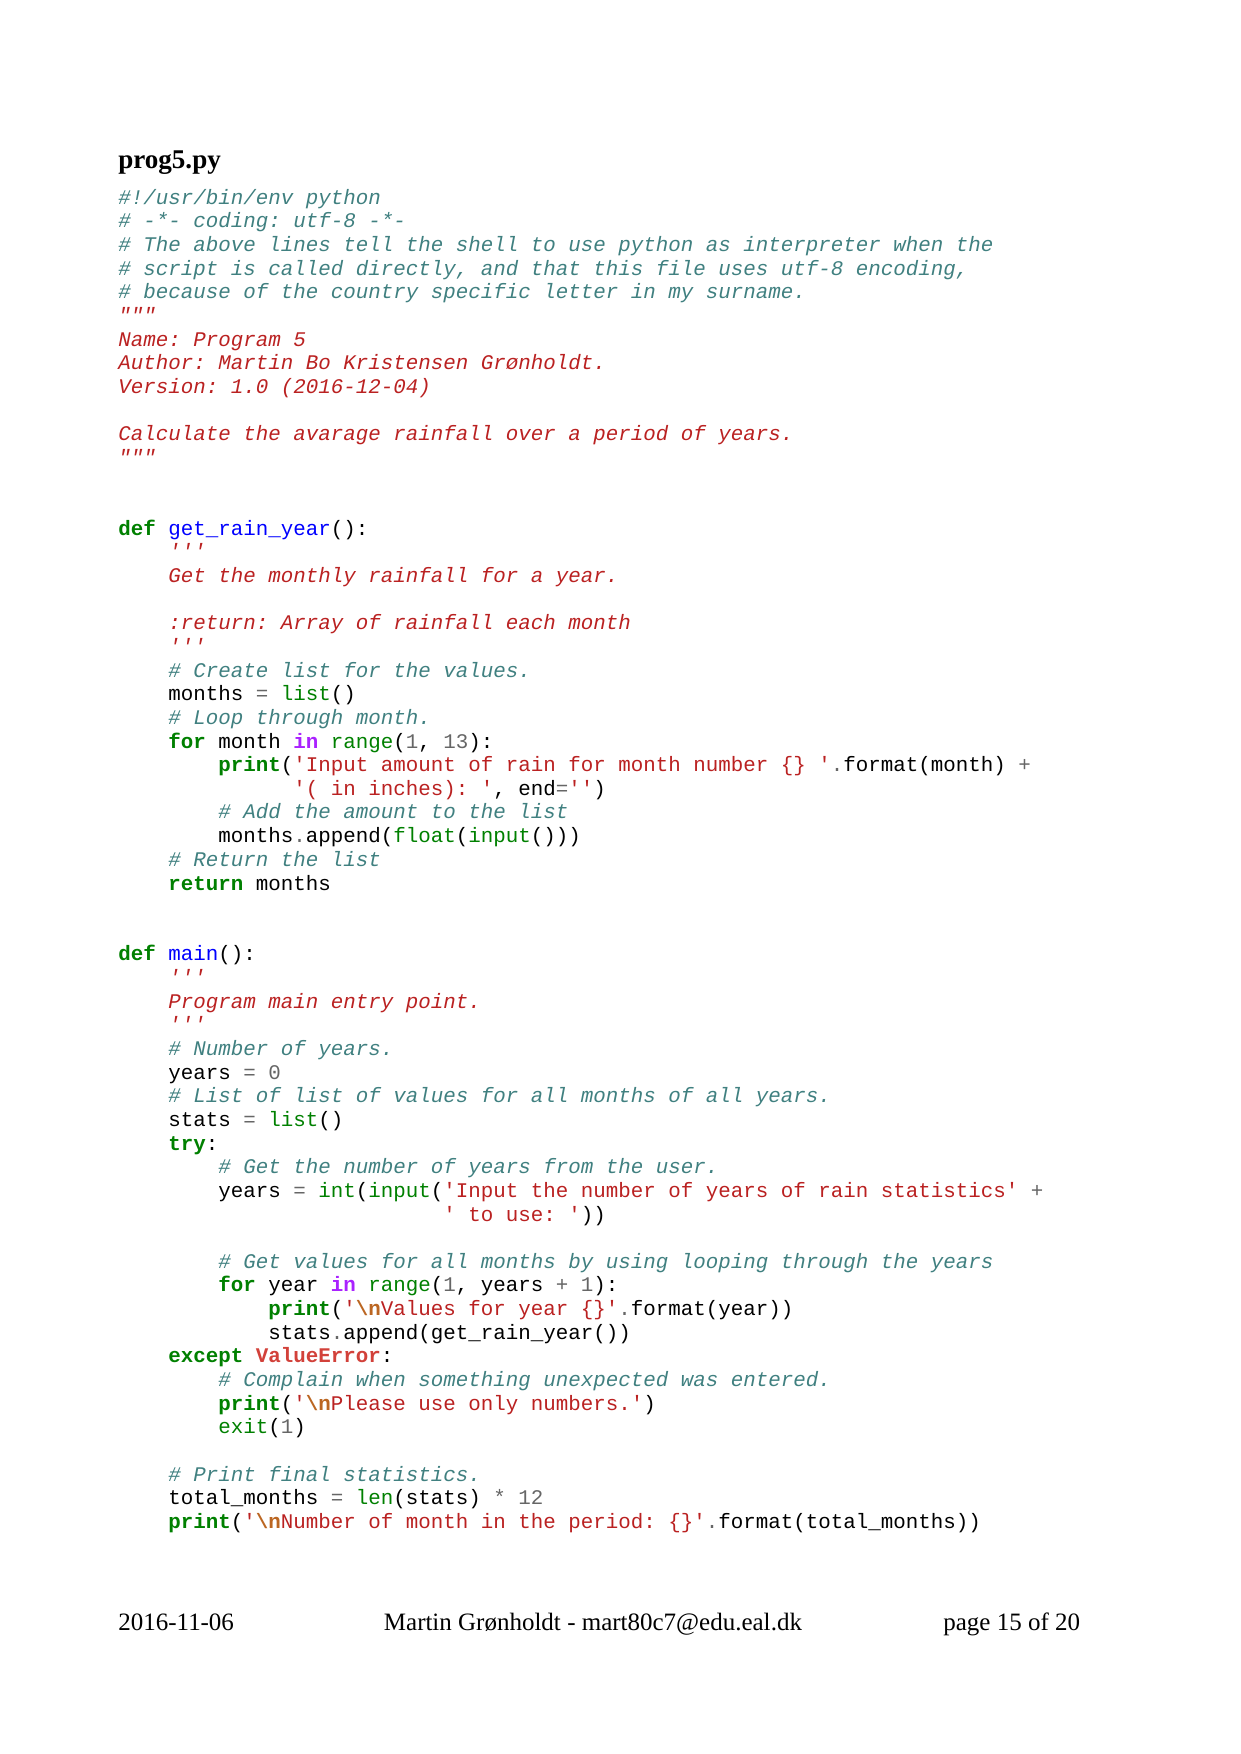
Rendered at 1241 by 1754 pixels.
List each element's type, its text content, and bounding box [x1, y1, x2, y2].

text ' to use: ')) [118, 1203, 1122, 1227]
text print('\nPlease use only numbers.') [118, 1393, 1122, 1416]
text # Return the list [118, 849, 1122, 872]
subtitle prog5.py [118, 143, 1122, 174]
text for month in range(1, 13): [118, 731, 1122, 754]
text Program main entry point. [118, 991, 1122, 1014]
text return months [118, 872, 1122, 896]
text Author: Martin Bo Kristensen Grønholdt. [118, 352, 1122, 376]
text months = list() [118, 683, 1122, 707]
text except ValueError: [118, 1345, 1122, 1369]
text # Number of years. [118, 1038, 1122, 1062]
text # Add the amount to the list [118, 802, 1122, 825]
text print('Input amount of rain for month number {} '.format(month) + [118, 754, 1122, 778]
text def main(): [118, 943, 1122, 967]
text Get the monthly rainfall for a year. [118, 565, 1122, 589]
text #!/usr/bin/env python [118, 187, 1122, 210]
text stats = list() [118, 1109, 1122, 1133]
text # script is called directly, and that this file uses utf-8 encoding, [118, 258, 1122, 281]
text # -*- coding: utf-8 -*- [118, 210, 1122, 234]
text def get_rain_year(): [118, 518, 1122, 541]
text # Get values for all months by using looping through the years [118, 1251, 1122, 1274]
text """ [118, 447, 1122, 471]
text years = int(input('Input the number of years of rain statistics' + [118, 1180, 1122, 1203]
text stats.append(get_rain_year()) [118, 1322, 1122, 1345]
text :return: Array of rainfall each month [118, 612, 1122, 636]
text ''' [118, 967, 1122, 991]
text years = 0 [118, 1062, 1122, 1085]
text Calculate the avarage rainfall over a period of years. [118, 423, 1122, 447]
text # Loop through month. [118, 707, 1122, 731]
text # because of the country specific letter in my surname. [118, 281, 1122, 305]
text # Create list for the values. [118, 660, 1122, 683]
text # Complain when something unexpected was entered. [118, 1369, 1122, 1393]
text # List of list of values for all months of all years. [118, 1085, 1122, 1109]
text months.append(float(input())) [118, 825, 1122, 849]
text for year in range(1, years + 1): [118, 1274, 1122, 1298]
text ''' [118, 636, 1122, 660]
text try: [118, 1133, 1122, 1156]
text exit(1) [118, 1416, 1122, 1440]
text print('\nNumber of month in the period: {}'.format(total_months)) [118, 1511, 1122, 1534]
text print('\nValues for year {}'.format(year)) [118, 1298, 1122, 1322]
text ''' [118, 1014, 1122, 1038]
text total_months = len(stats) * 12 [118, 1487, 1122, 1511]
text # The above lines tell the shell to use python as interpreter when the [118, 234, 1122, 258]
text # Get the number of years from the user. [118, 1156, 1122, 1180]
text Version: 1.0 (2016-12-04) [118, 376, 1122, 399]
text ''' [118, 541, 1122, 565]
text '( in inches): ', end='') [118, 778, 1122, 802]
text # Print final statistics. [118, 1464, 1122, 1487]
text """ [118, 305, 1122, 329]
text Name: Program 5 [118, 329, 1122, 352]
